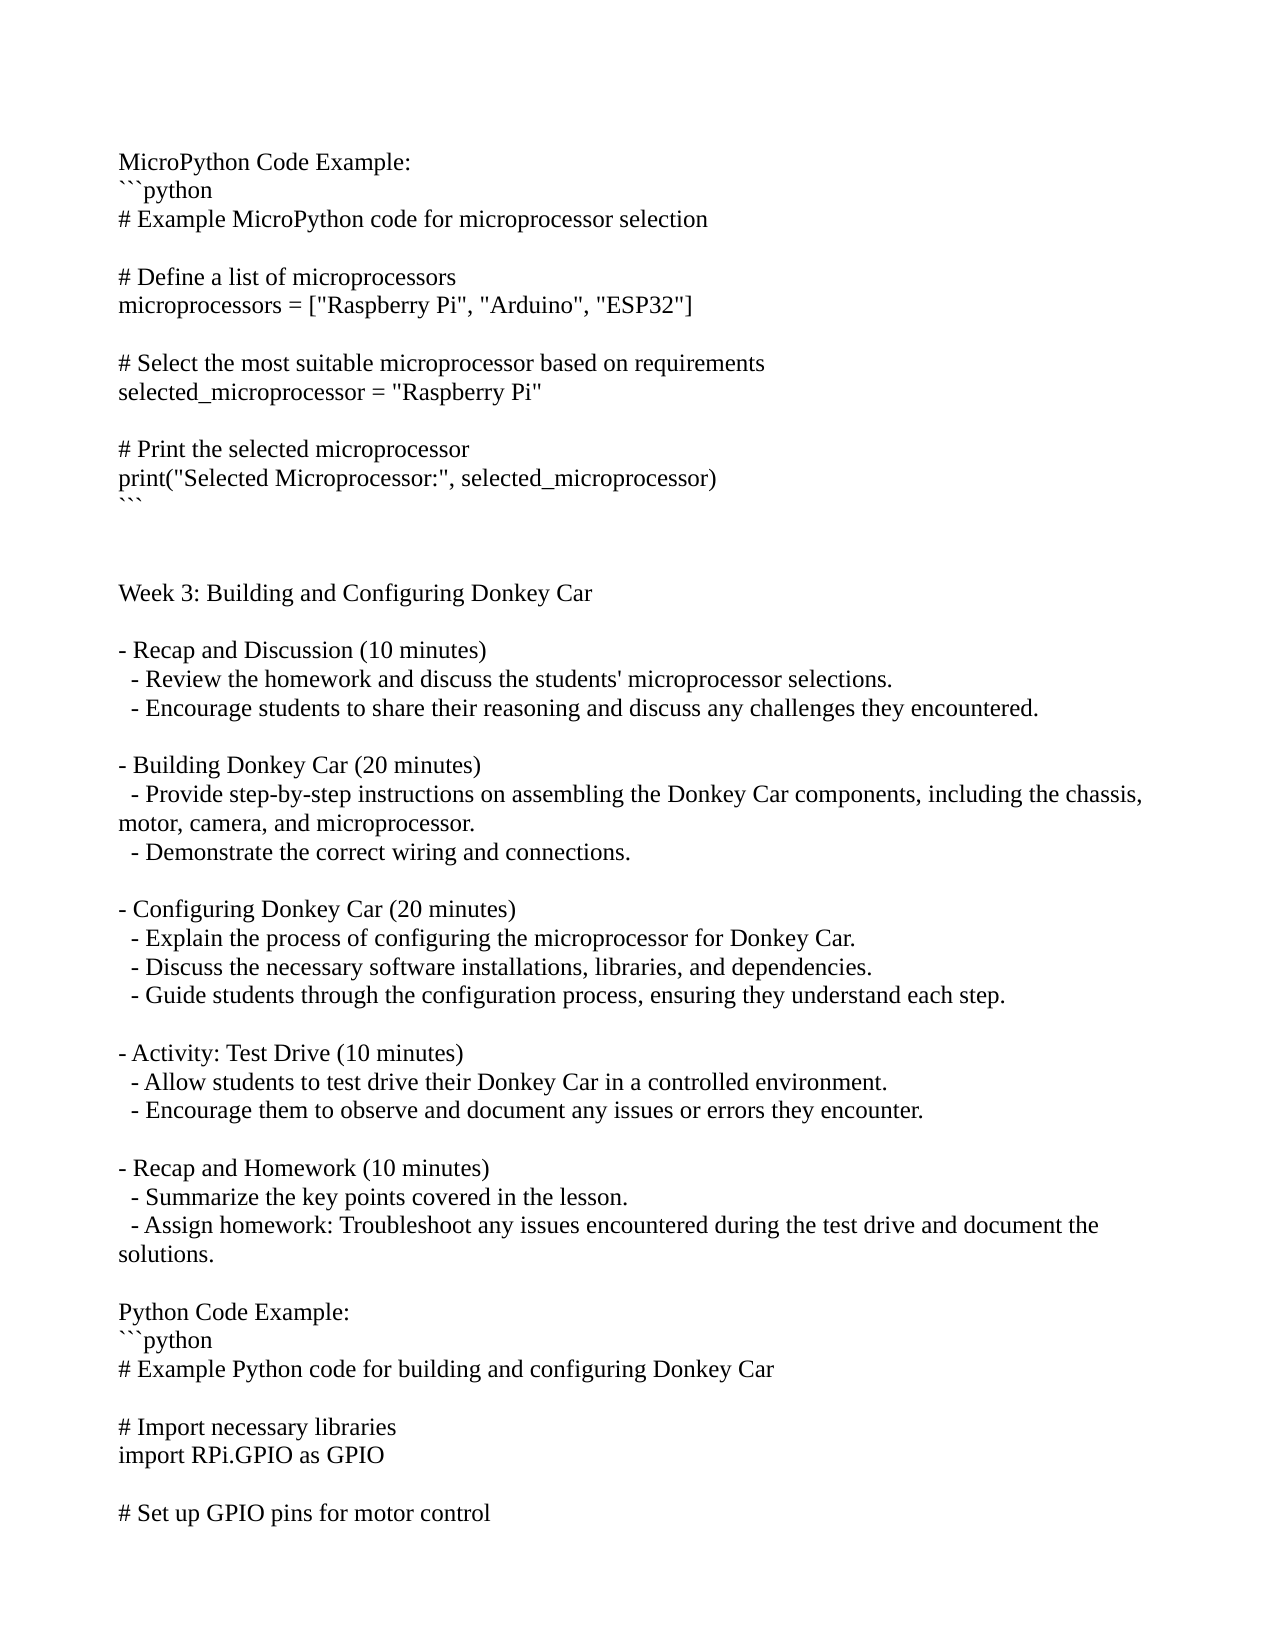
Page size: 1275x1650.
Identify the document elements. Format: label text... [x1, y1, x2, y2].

text selected_microprocessor = "Raspberry Pi" [118, 377, 1157, 406]
text MicroPython Code Example: [118, 147, 1157, 176]
text Python Code Example: [118, 1297, 1157, 1326]
text import RPi.GPIO as GPIO [118, 1441, 1157, 1469]
text Week 3: Building and Configuring Donkey Car [118, 578, 1157, 607]
text - Allow students to test drive their Donkey Car in a controlled environment. [118, 1067, 1157, 1096]
text - Provide step-by-step instructions on assembling the Donkey Car components, including the chassis, motor, camera, and microprocessor. [118, 779, 1157, 837]
text - Activity: Test Drive (10 minutes) [118, 1038, 1157, 1067]
text - Building Donkey Car (20 minutes) [118, 751, 1157, 779]
text microprocessors = ["Raspberry Pi", "Arduino", "ESP32"] [118, 291, 1157, 319]
text # Import necessary libraries [118, 1412, 1157, 1441]
text # Set up GPIO pins for motor control [118, 1498, 1157, 1527]
text - Review the homework and discuss the students' microprocessor selections. [118, 664, 1157, 693]
text - Summarize the key points covered in the lesson. [118, 1182, 1157, 1211]
text - Explain the process of configuring the microprocessor for Donkey Car. [118, 923, 1157, 952]
text - Configuring Donkey Car (20 minutes) [118, 894, 1157, 923]
text - Guide students through the configuration process, ensuring they understand each step. [118, 981, 1157, 1009]
text # Define a list of microprocessors [118, 262, 1157, 291]
text print("Selected Microprocessor:", selected_microprocessor) [118, 463, 1157, 492]
text - Discuss the necessary software installations, libraries, and dependencies. [118, 952, 1157, 981]
text ``` [118, 492, 1157, 521]
text - Encourage them to observe and document any issues or errors they encounter. [118, 1096, 1157, 1124]
text # Print the selected microprocessor [118, 434, 1157, 463]
text ```python [118, 176, 1157, 204]
text - Demonstrate the correct wiring and connections. [118, 837, 1157, 866]
text - Assign homework: Troubleshoot any issues encountered during the test drive and document the solutions. [118, 1211, 1157, 1268]
text # Select the most suitable microprocessor based on requirements [118, 348, 1157, 377]
text - Encourage students to share their reasoning and discuss any challenges they encountered. [118, 693, 1157, 722]
text # Example MicroPython code for microprocessor selection [118, 204, 1157, 233]
text - Recap and Discussion (10 minutes) [118, 636, 1157, 664]
text ```python [118, 1326, 1157, 1354]
text # Example Python code for building and configuring Donkey Car [118, 1354, 1157, 1383]
text - Recap and Homework (10 minutes) [118, 1153, 1157, 1182]
